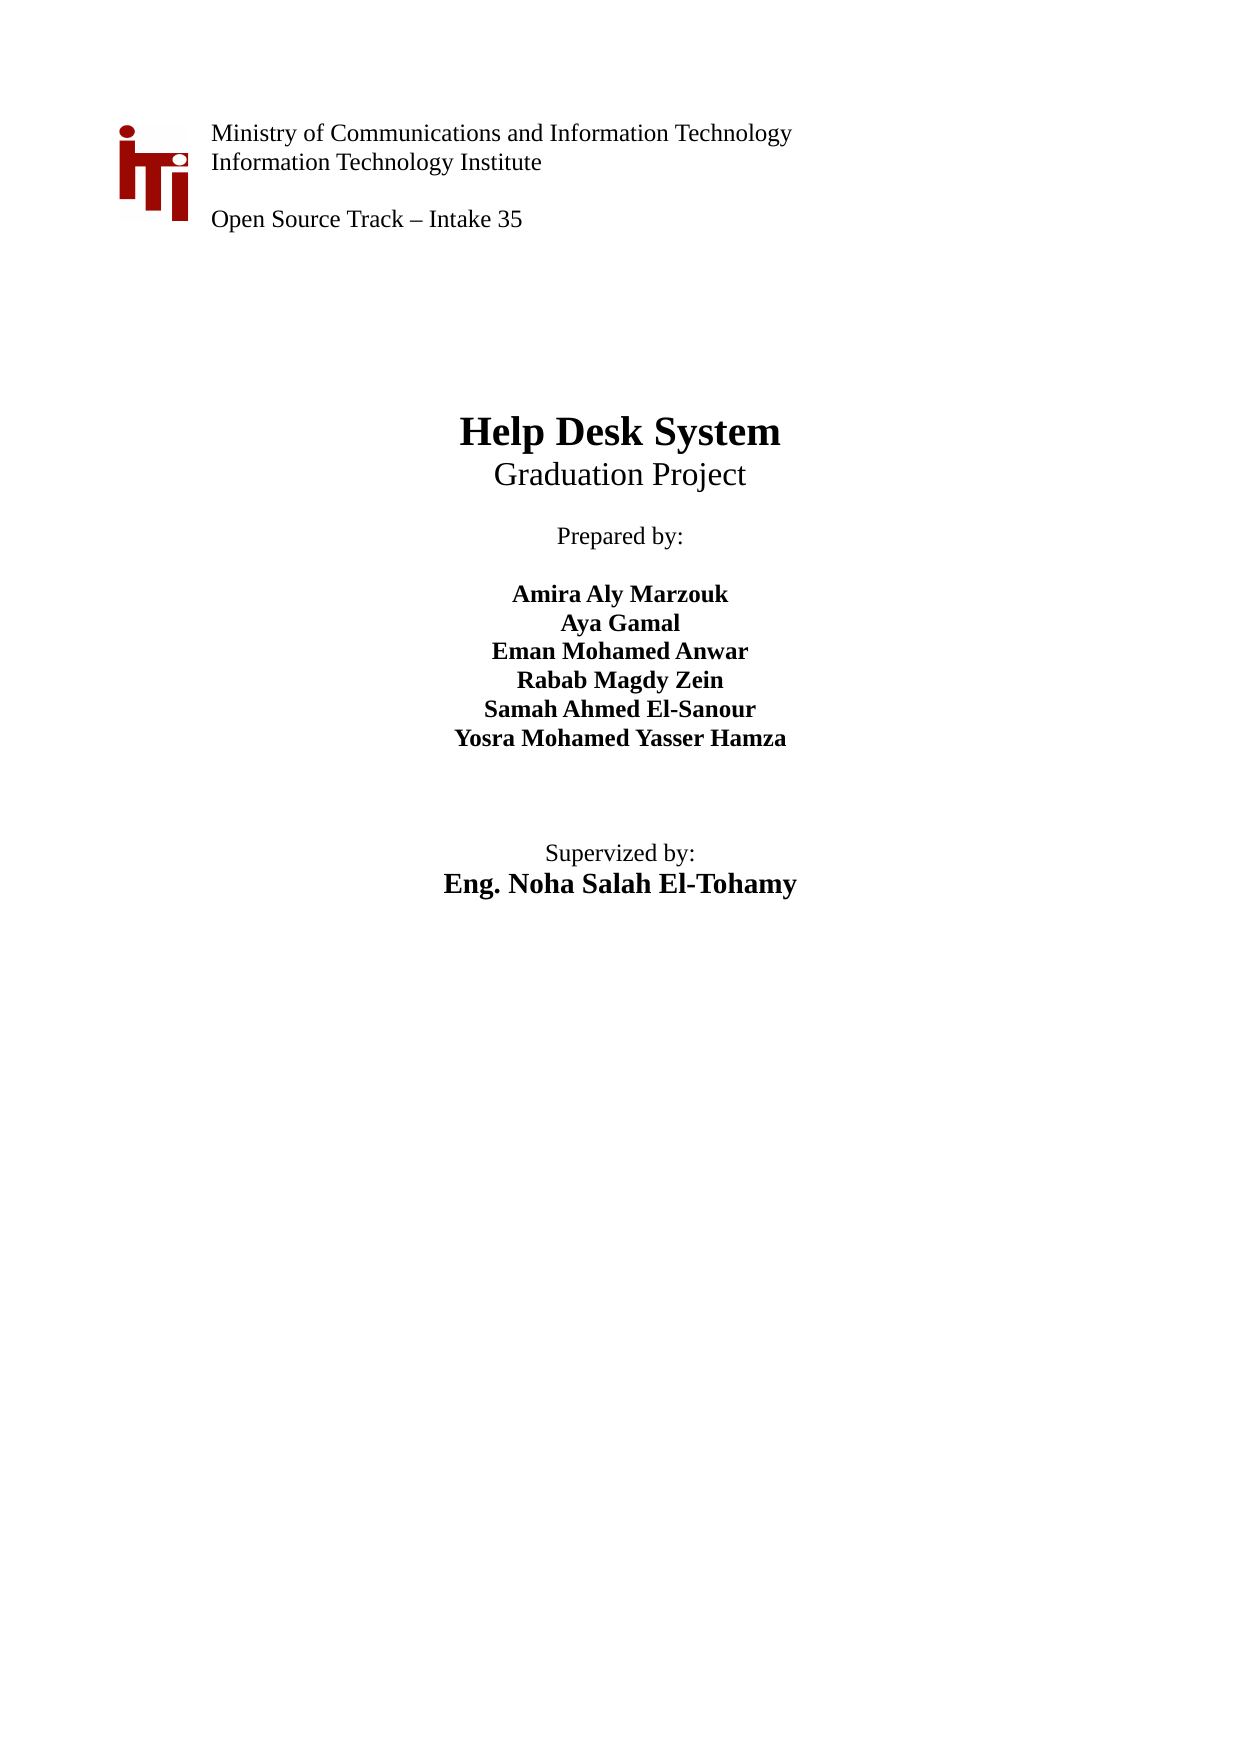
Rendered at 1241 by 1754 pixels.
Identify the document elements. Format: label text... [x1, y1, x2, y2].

text Help Desk System [118, 406, 1122, 454]
picture [119, 125, 189, 221]
text Yosra Mohamed Yasser Hamza [118, 723, 1122, 751]
text Eng. Noha Salah El-Tohamy [118, 866, 1122, 900]
text Supervized by: [118, 838, 1122, 866]
text Prepared by: [118, 521, 1122, 550]
text Rabab Magdy Zein [118, 665, 1122, 694]
text Amira Aly Marzouk [118, 579, 1122, 608]
text Samah Ahmed El-Sanour [118, 694, 1122, 723]
text Eman Mohamed Anwar [118, 636, 1122, 665]
text Graduation Project [118, 454, 1122, 493]
text Aya Gamal [118, 608, 1122, 636]
